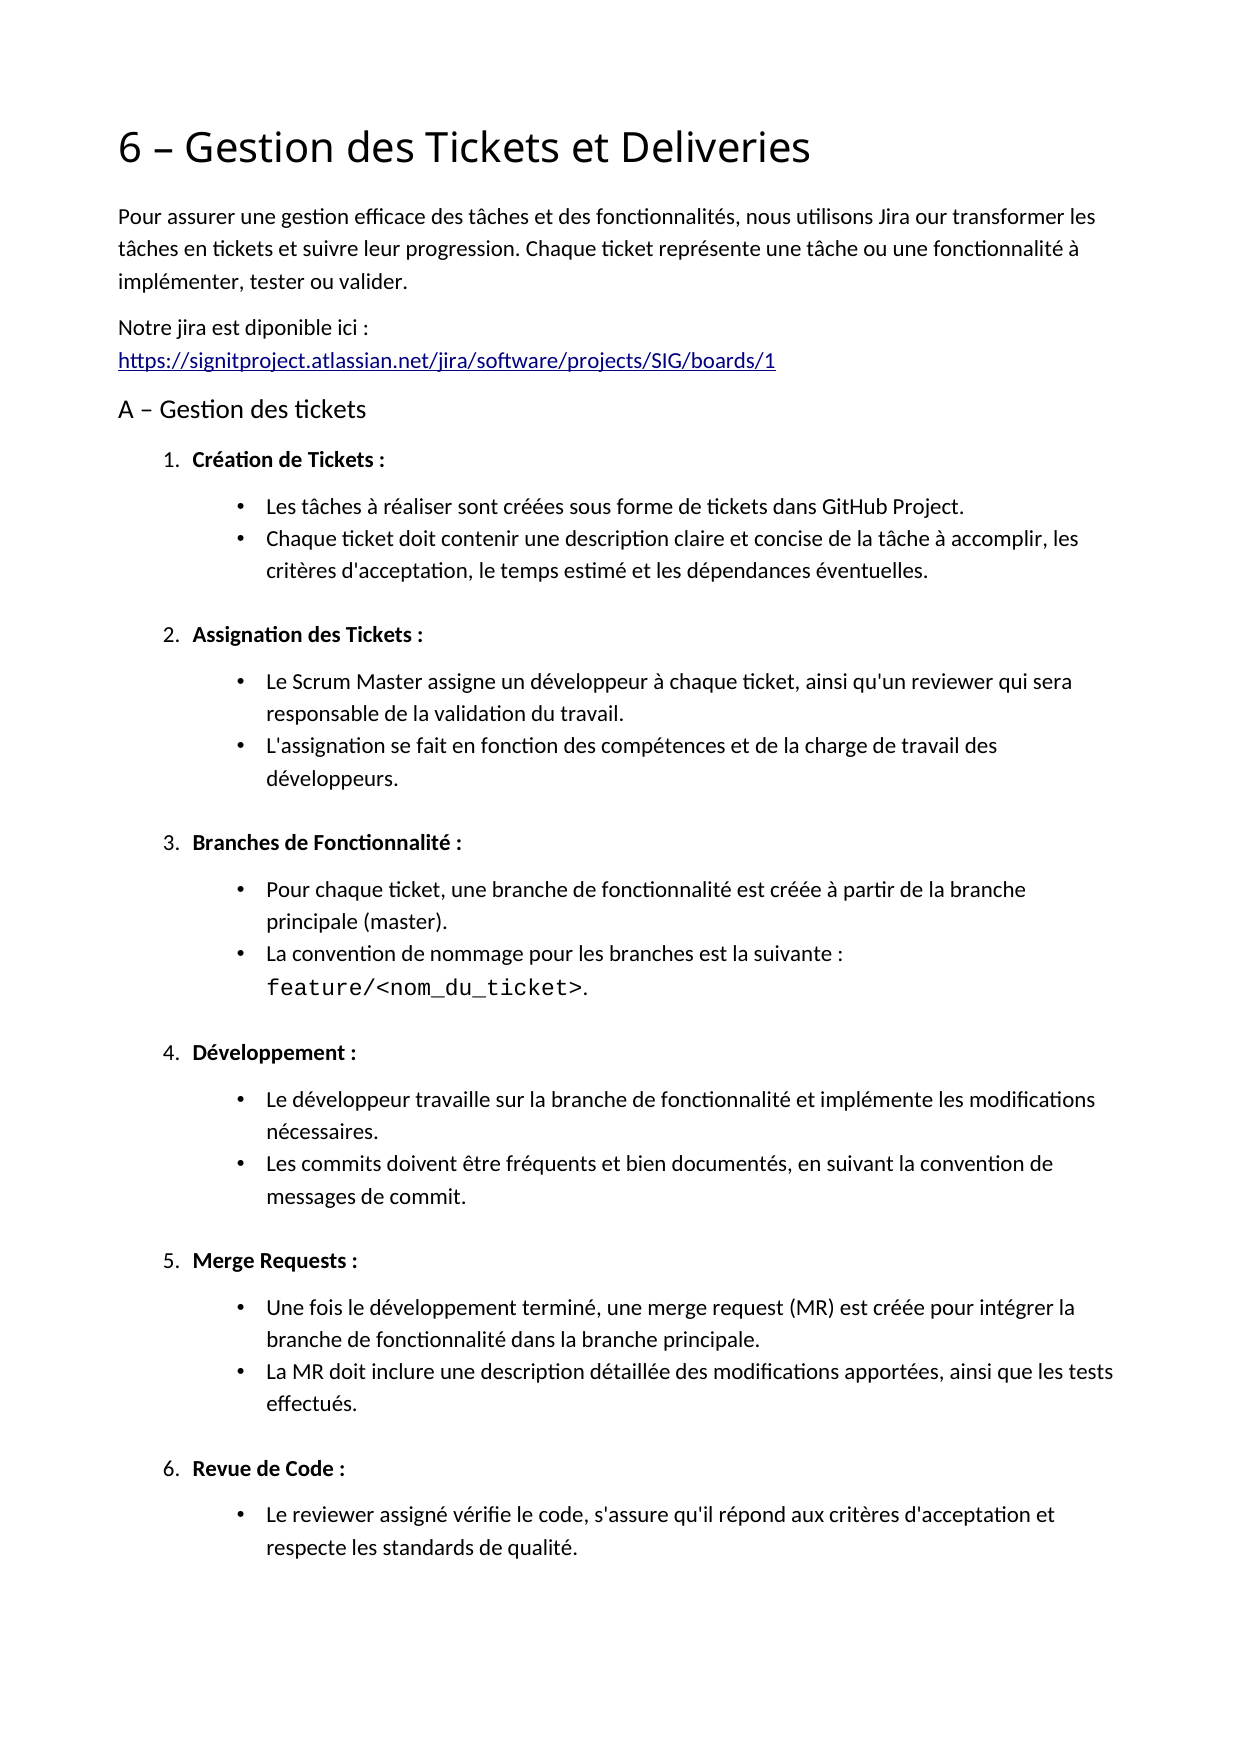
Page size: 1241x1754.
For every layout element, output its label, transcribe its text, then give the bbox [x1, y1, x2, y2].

list Le Scrum Master assigne un développeur à chaque ticket, ainsi qu'un reviewer qui sera responsable de la validation du travail. [237, 667, 1118, 727]
list Les commits doivent être fréquents et bien documentés, en suivant la convention de messages de commit. [237, 1149, 1118, 1210]
list Branches de Fonctionnalité : [163, 828, 1118, 856]
list Développement : [163, 1038, 1118, 1066]
list L'assignation se fait en fonction des compétences et de la charge de travail des développeurs. [237, 732, 1118, 792]
list Merge Requests : [163, 1246, 1118, 1274]
list Les tâches à réaliser sont créées sous forme de tickets dans GitHub Project. [237, 492, 1118, 520]
text Notre jira est diponible ici : https://signitproject.atlassian.net/jira/software/projects/SIG/boards/1 [118, 313, 1118, 374]
text Pour assurer une gestion efficace des tâches et des fonctionnalités, nous utilisons Jira our transformer les tâches en tickets et suivre leur progression. Chaque ticket représente une tâche ou une fonctionnalité à implémenter, tester ou valider. [118, 202, 1118, 295]
list Le développeur travaille sur la branche de fonctionnalité et implémente les modifications nécessaires. [237, 1085, 1118, 1145]
list Une fois le développement terminé, une merge request (MR) est créée pour intégrer la branche de fonctionnalité dans la branche principale. [237, 1293, 1118, 1353]
text A – Gestion des tickets [118, 392, 1118, 426]
list La MR doit inclure une description détaillée des modifications apportées, ainsi que les tests effectués. [237, 1357, 1118, 1417]
list Assignation des Tickets : [163, 621, 1118, 648]
list Chaque ticket doit contenir une description claire et concise de la tâche à accomplir, les critères d'acceptation, le temps estimé et les dépendances éventuelles. [237, 524, 1118, 584]
list Revue de Code : [163, 1454, 1118, 1482]
list Le reviewer assigné vérifie le code, s'assure qu'il répond aux critères d'acceptation et respecte les standards de qualité. [237, 1501, 1118, 1561]
list Création de Tickets : [163, 445, 1118, 473]
subtitle 6 – Gestion des Tickets et Deliveries [118, 118, 1118, 175]
list Pour chaque ticket, une branche de fonctionnalité est créée à partir de la branche principale (master). [237, 875, 1118, 935]
list La convention de nommage pour les branches est la suivante : feature/<nom_du_ticket>. [237, 939, 1118, 1002]
